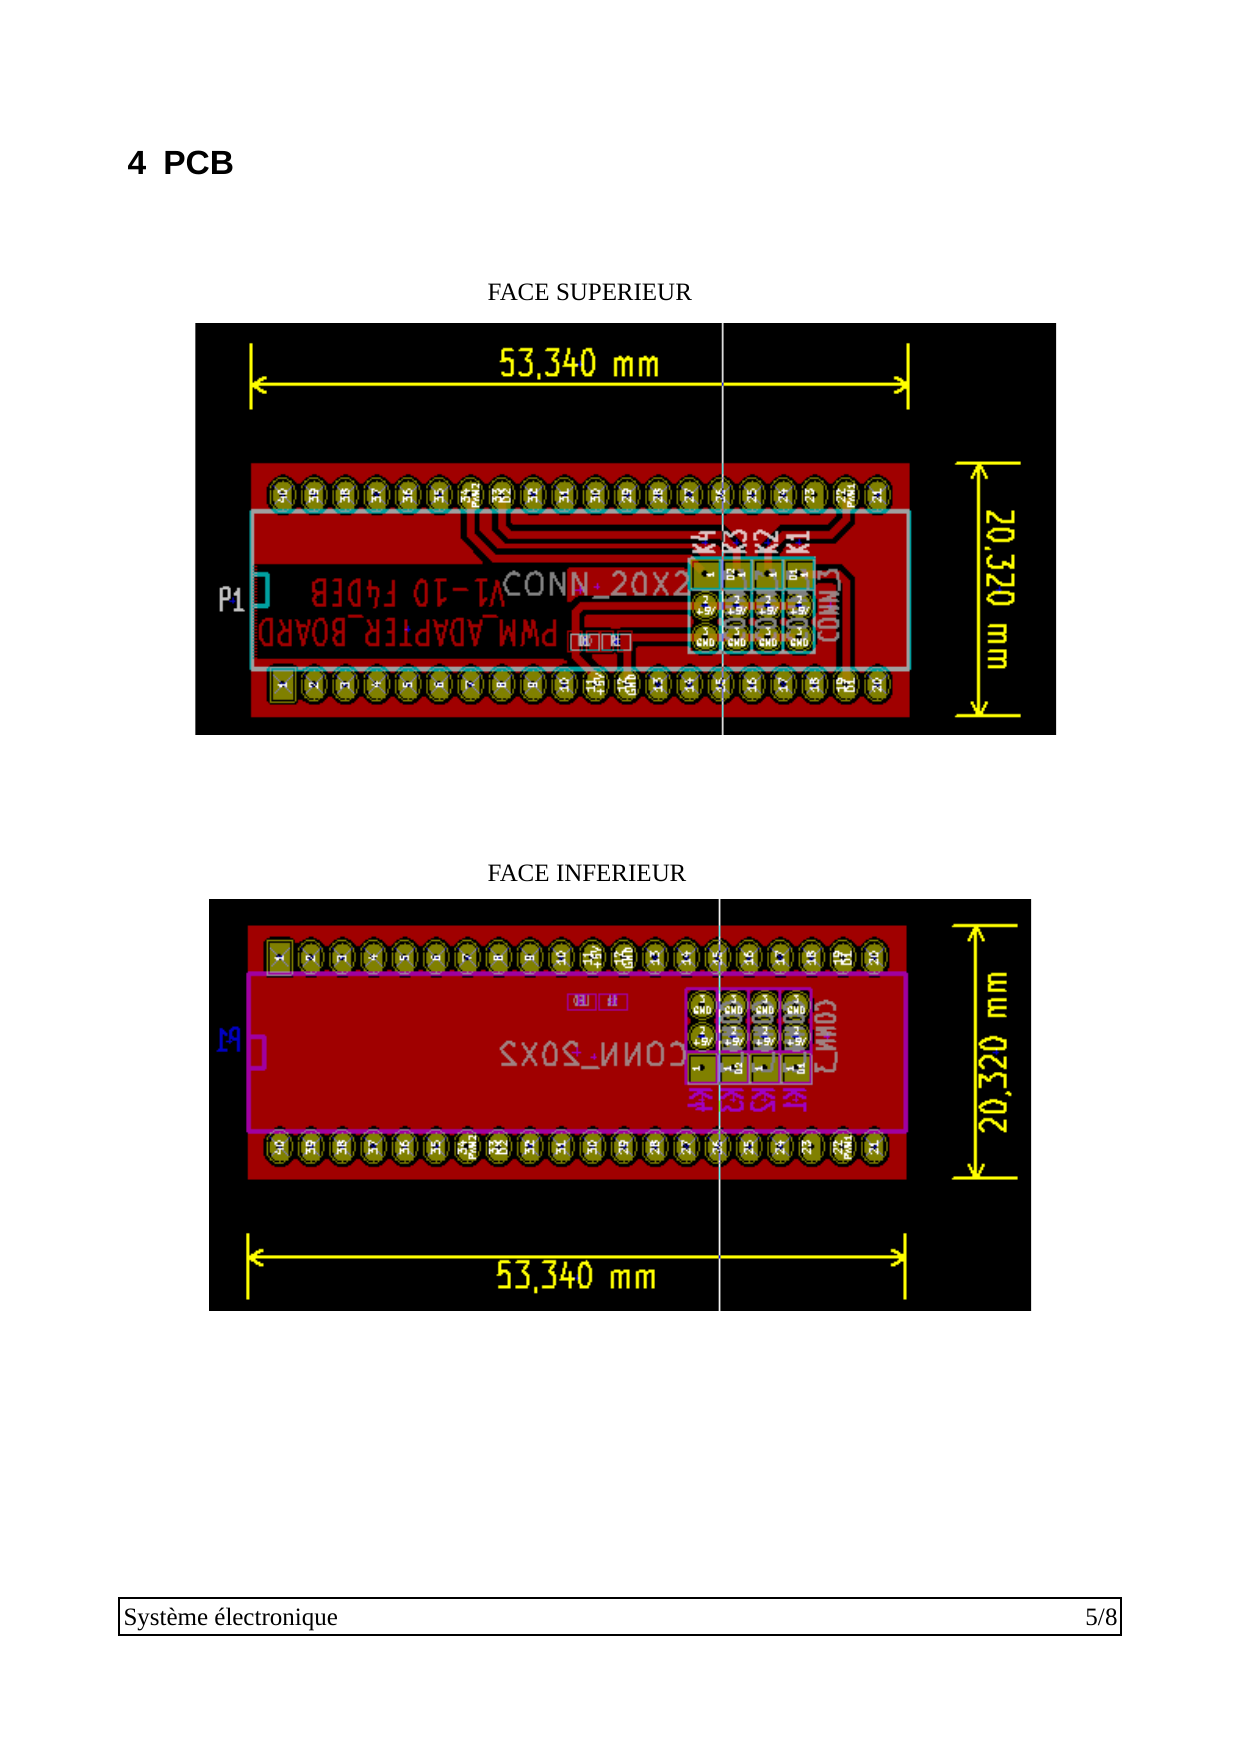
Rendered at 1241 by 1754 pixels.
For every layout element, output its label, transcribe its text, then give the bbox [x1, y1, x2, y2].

text FACE INFERIEUR [118, 858, 1122, 887]
text FACE SUPERIEUR [118, 277, 1122, 306]
subtitle PCB [118, 143, 1122, 182]
